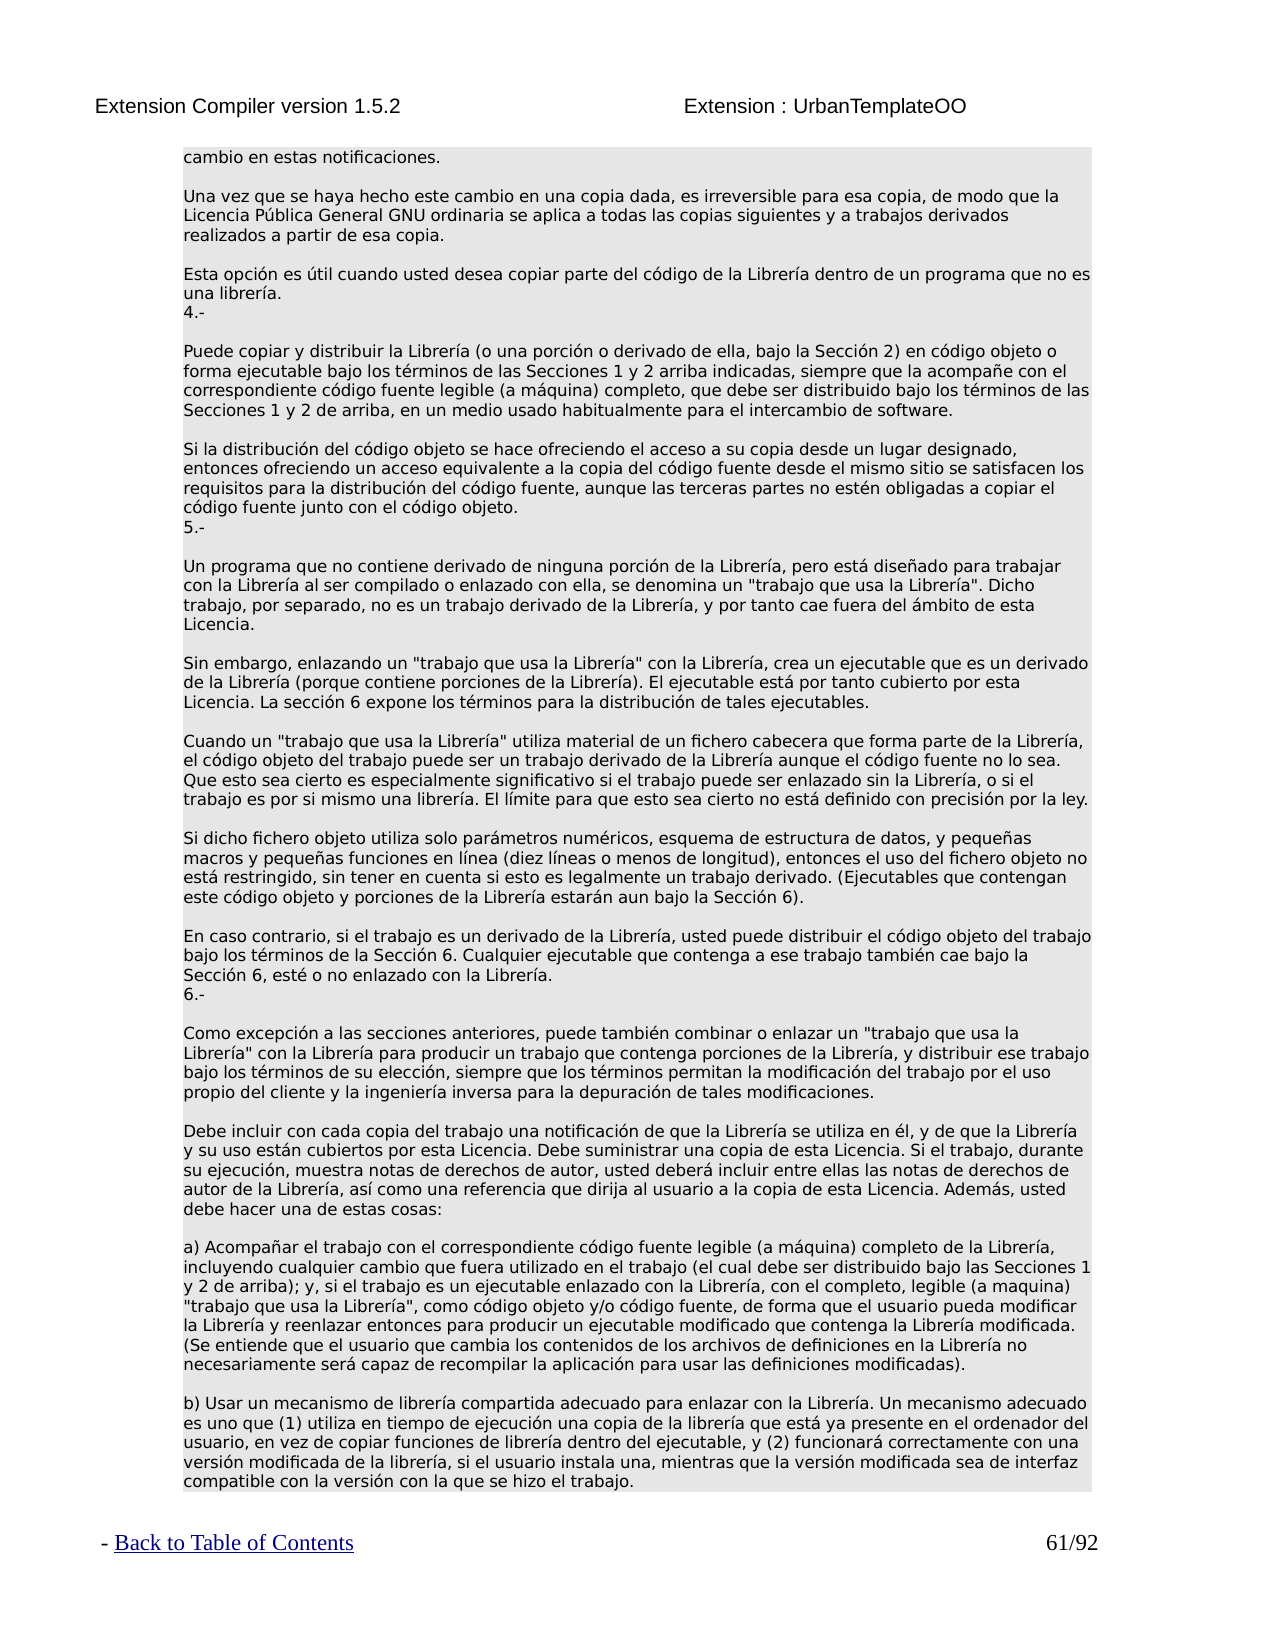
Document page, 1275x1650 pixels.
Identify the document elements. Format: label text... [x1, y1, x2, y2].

text Debe incluir con cada copia del trabajo una notificación de que la Librería se utiliza en él, y de que la Librería y su uso están cubiertos por esta Licencia. Debe suministrar una copia de esta Licencia. Si el trabajo, durante su ejecución, muestra notas de derechos de autor, usted deberá incluir entre ellas las notas de derechos de autor de la Librería, así como una referencia que dirija al usuario a la copia de esta Licencia. Además, usted debe hacer una de estas cosas: [183, 1121, 1092, 1219]
text Sin embargo, enlazando un "trabajo que usa la Librería" con la Librería, crea un ejecutable que es un derivado de la Librería (porque contiene porciones de la Librería). El ejecutable está por tanto cubierto por esta Licencia. La sección 6 expone los términos para la distribución de tales ejecutables. [183, 654, 1092, 712]
text Puede copiar y distribuir la Librería (o una porción o derivado de ella, bajo la Sección 2) en código objeto o forma ejecutable bajo los términos de las Secciones 1 y 2 arriba indicadas, siempre que la acompañe con el correspondiente código fuente legible (a máquina) completo, que debe ser distribuido bajo los términos de las Secciones 1 y 2 de arriba, en un medio usado habitualmente para el intercambio de software. [183, 342, 1092, 420]
text Si dicho fichero objeto utiliza solo parámetros numéricos, esquema de estructura de datos, y pequeñas macros y pequeñas funciones en línea (diez líneas o menos de longitud), entonces el uso del fichero objeto no está restringido, sin tener en cuenta si esto es legalmente un trabajo derivado. (Ejecutables que contengan este código objeto y porciones de la Librería estarán aun bajo la Sección 6). [183, 829, 1092, 907]
text 4.- [183, 303, 1092, 323]
text b) Usar un mecanismo de librería compartida adecuado para enlazar con la Librería. Un mecanismo adecuado es uno que (1) utiliza en tiempo de ejecución una copia de la librería que está ya presente en el ordenador del usuario, en vez de copiar funciones de librería dentro del ejecutable, y (2) funcionará correctamente con una versión modificada de la librería, si el usuario instala una, mientras que la versión modificada sea de interfaz compatible con la versión con la que se hizo el trabajo. [183, 1394, 1092, 1492]
text En caso contrario, si el trabajo es un derivado de la Librería, usted puede distribuir el código objeto del trabajo bajo los términos de la Sección 6. Cualquier ejecutable que contenga a ese trabajo también cae bajo la Sección 6, esté o no enlazado con la Librería. [183, 927, 1092, 985]
text Como excepción a las secciones anteriores, puede también combinar o enlazar un "trabajo que usa la Librería" con la Librería para producir un trabajo que contenga porciones de la Librería, y distribuir ese trabajo bajo los términos de su elección, siempre que los términos permitan la modificación del trabajo por el uso propio del cliente y la ingeniería inversa para la depuración de tales modificaciones. [183, 1024, 1092, 1102]
text Si la distribución del código objeto se hace ofreciendo el acceso a su copia desde un lugar designado, entonces ofreciendo un acceso equivalente a la copia del código fuente desde el mismo sitio se satisfacen los requisitos para la distribución del código fuente, aunque las terceras partes no estén obligadas a copiar el código fuente junto con el código objeto. [183, 440, 1092, 518]
text Cuando un "trabajo que usa la Librería" utiliza material de un fichero cabecera que forma parte de la Librería, el código objeto del trabajo puede ser un trabajo derivado de la Librería aunque el código fuente no lo sea. Que esto sea cierto es especialmente significativo si el trabajo puede ser enlazado sin la Librería, o si el trabajo es por si mismo una librería. El límite para que esto sea cierto no está definido con precisión por la ley. [183, 732, 1092, 810]
text Un programa que no contiene derivado de ninguna porción de la Librería, pero está diseñado para trabajar con la Librería al ser compilado o enlazado con ella, se denomina un "trabajo que usa la Librería". Dicho trabajo, por separado, no es un trabajo derivado de la Librería, y por tanto cae fuera del ámbito de esta Licencia. [183, 557, 1092, 634]
text cambio en estas notificaciones. [183, 147, 1092, 167]
text Esta opción es útil cuando usted desea copiar parte del código de la Librería dentro de un programa que no es una librería. [183, 264, 1092, 303]
text Una vez que se haya hecho este cambio en una copia dada, es irreversible para esa copia, de modo que la Licencia Pública General GNU ordinaria se aplica a todas las copias siguientes y a trabajos derivados realizados a partir de esa copia. [183, 186, 1092, 245]
text a) Acompañar el trabajo con el correspondiente código fuente legible (a máquina) completo de la Librería, incluyendo cualquier cambio que fuera utilizado en el trabajo (el cual debe ser distribuido bajo las Secciones 1 y 2 de arriba); y, si el trabajo es un ejecutable enlazado con la Librería, con el completo, legible (a maquina) "trabajo que usa la Librería", como código objeto y/o código fuente, de forma que el usuario pueda modificar la Librería y reenlazar entonces para producir un ejecutable modificado que contenga la Librería modificada. (Se entiende que el usuario que cambia los contenidos de los archivos de definiciones en la Librería no necesariamente será capaz de recompilar la aplicación para usar las definiciones modificadas). [183, 1238, 1092, 1375]
text 5.- [183, 518, 1092, 537]
text 6.- [183, 985, 1092, 1004]
